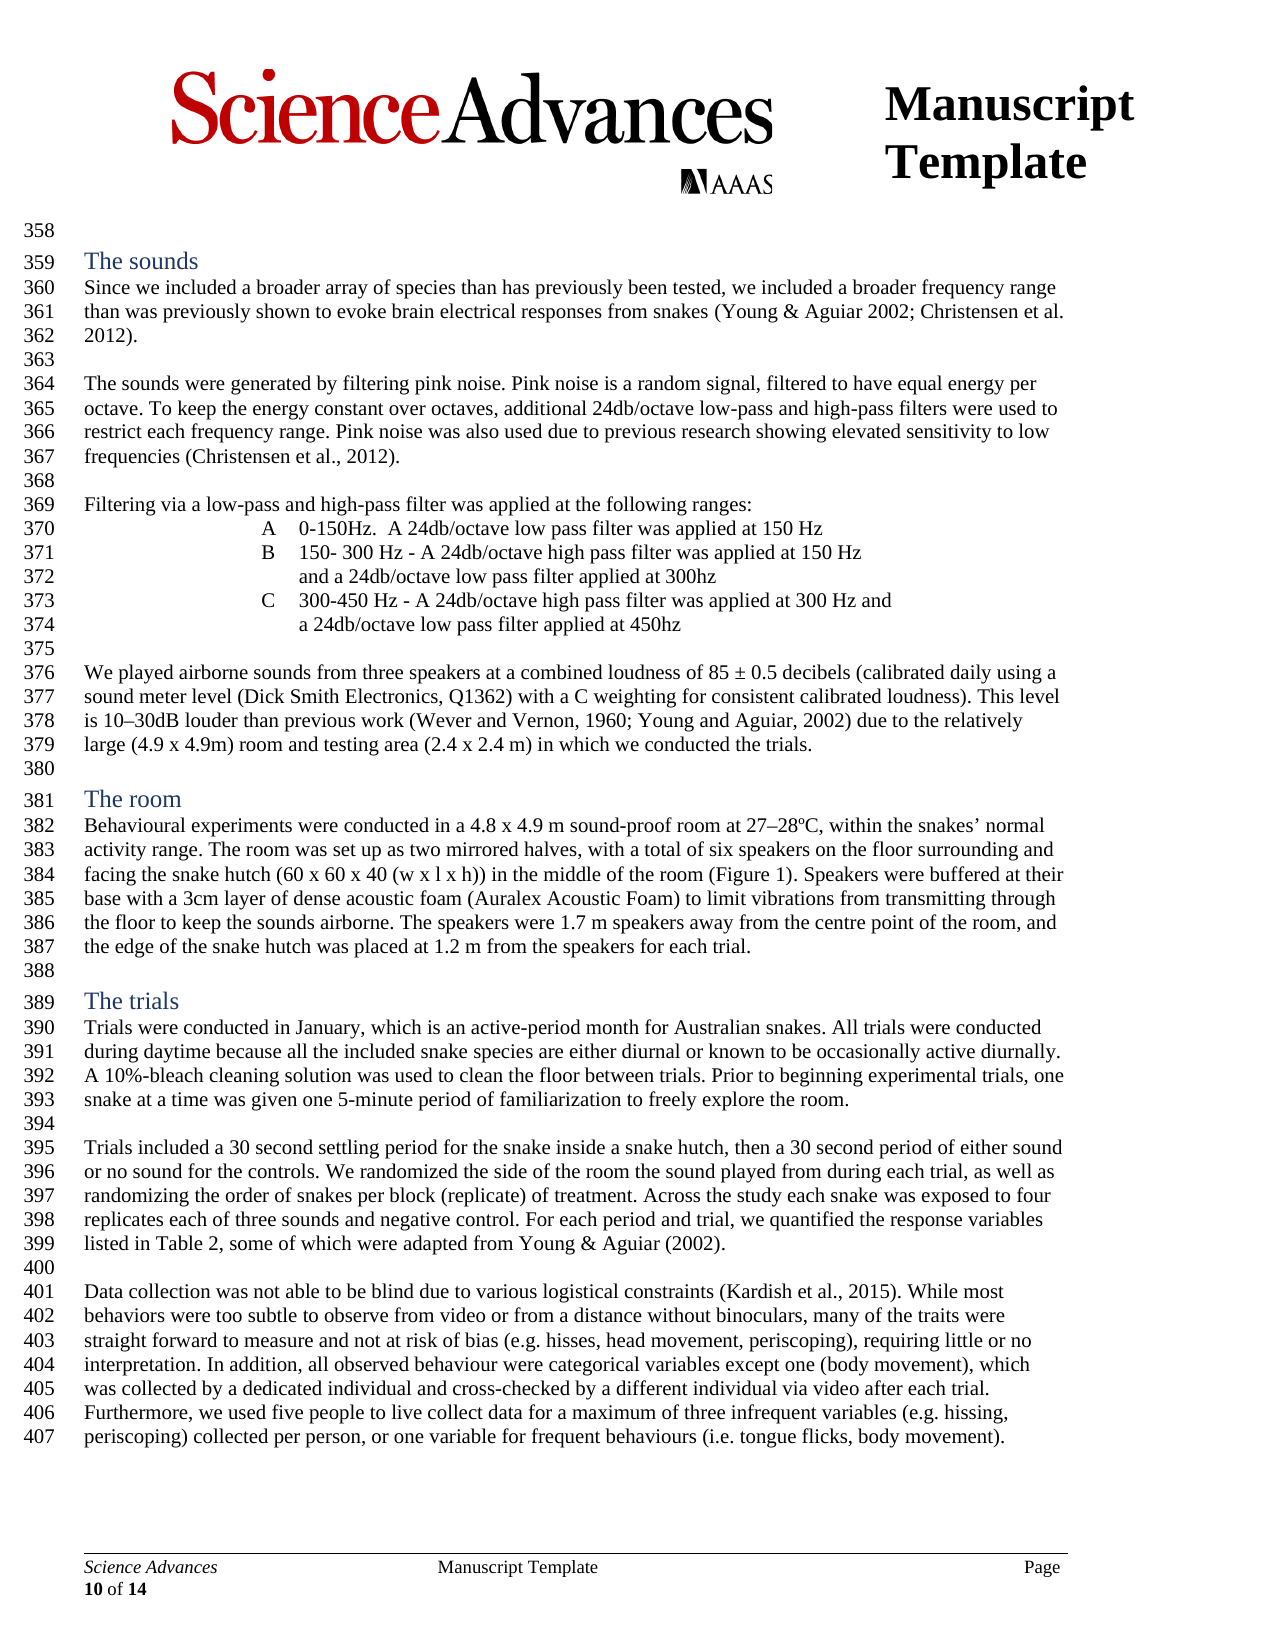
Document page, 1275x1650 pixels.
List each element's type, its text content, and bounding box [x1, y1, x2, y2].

text We played airborne sounds from three speakers at a combined loudness of 85 ± 0.5 decibels (calibrated daily using a sound meter level (Dick Smith Electronics, Q1362) with a C weighting for consistent calibrated loudness). This level is 10–30dB louder than previous work (Wever and Vernon, 1960; Young and Aguiar, 2002) due to the relatively large (4.9 x 4.9m) room and testing area (2.4 x 2.4 m) in which we conducted the trials. [84, 660, 1068, 756]
subtitle The sounds [198, 246, 1068, 275]
text Trials were conducted in January, which is an active-period month for Australian snakes. All trials were conducted during daytime because all the included snake species are either diurnal or known to be occasionally active diurnally. A 10%-bleach cleaning solution was used to clean the floor between trials. Prior to beginning experimental trials, one snake at a time was given one 5-minute period of familiarization to freely explore the room. [84, 1015, 1068, 1111]
text Since we included a broader array of species than has previously been tested, we included a broader frequency range than was previously shown to evoke brain electrical responses from snakes (Young & Aguiar 2002; Christensen et al. 2012). [84, 275, 1068, 347]
list 0-150Hz. A 24db/octave low pass filter was applied at 150 Hz [261, 516, 896, 540]
subtitle The trials [179, 986, 1068, 1015]
list 150- 300 Hz - A 24db/octave high pass filter was applied at 150 Hz and a 24db/octave low pass filter applied at 300hz [261, 540, 896, 588]
text Behavioural experiments were conducted in a 4.8 x 4.9 m sound-proof room at 27–28ºC, within the snakes’ normal activity range. The room was set up as two mirrored halves, with a total of six speakers on the floor surrounding and facing the snake hutch (60 x 60 x 40 (w x l x h)) in the middle of the room (Figure 1). Speakers were buffered at their base with a 3cm layer of dense acoustic foam (Auralex Acoustic Foam) to limit vibrations from transmitting through the floor to keep the sounds airborne. The speakers were 1.7 m speakers away from the centre point of the room, and the edge of the snake hutch was placed at 1.2 m from the speakers for each trial. [84, 813, 1068, 958]
list 300-450 Hz - A 24db/octave high pass filter was applied at 300 Hz and a 24db/octave low pass filter applied at 450hz [261, 588, 896, 636]
text Data collection was not able to be blind due to various logistical constraints (Kardish et al., 2015). While most behaviors were too subtle to observe from video or from a distance without binoculars, many of the traits were straight forward to measure and not at risk of bias (e.g. hisses, head movement, periscoping), requiring little or no interpretation. In addition, all observed behaviour were categorical variables except one (body movement), which was collected by a dedicated individual and cross-checked by a different individual via video after each trial. Furthermore, we used five people to live collect data for a maximum of three infrequent variables (e.g. hissing, periscoping) collected per person, or one variable for frequent behaviours (i.e. tongue flicks, body movement). [84, 1279, 1068, 1448]
subtitle The room [84, 784, 1068, 813]
text Trials included a 30 second settling period for the snake inside a snake hutch, then a 30 second period of either sound or no sound for the controls. We randomized the side of the room the sound played from during each trial, as well as randomizing the order of snakes per block (replicate) of treatment. Across the study each snake was exposed to four replicates each of three sounds and negative control. For each period and trial, we quantified the response variables listed in Table 2, some of which were adapted from Young & Aguiar (2002). [84, 1135, 1068, 1255]
picture [172, 69, 773, 194]
text The sounds were generated by filtering pink noise. Pink noise is a random signal, filtered to have equal energy per octave. To keep the energy constant over octaves, additional 24db/octave low-pass and high-pass filters were used to restrict each frequency range. Pink noise was also used due to previous research showing elevated sensitivity to low frequencies (Christensen et al., 2012). [84, 371, 1068, 468]
text Filtering via a low-pass and high-pass filter was applied at the following ranges: [84, 492, 1068, 516]
